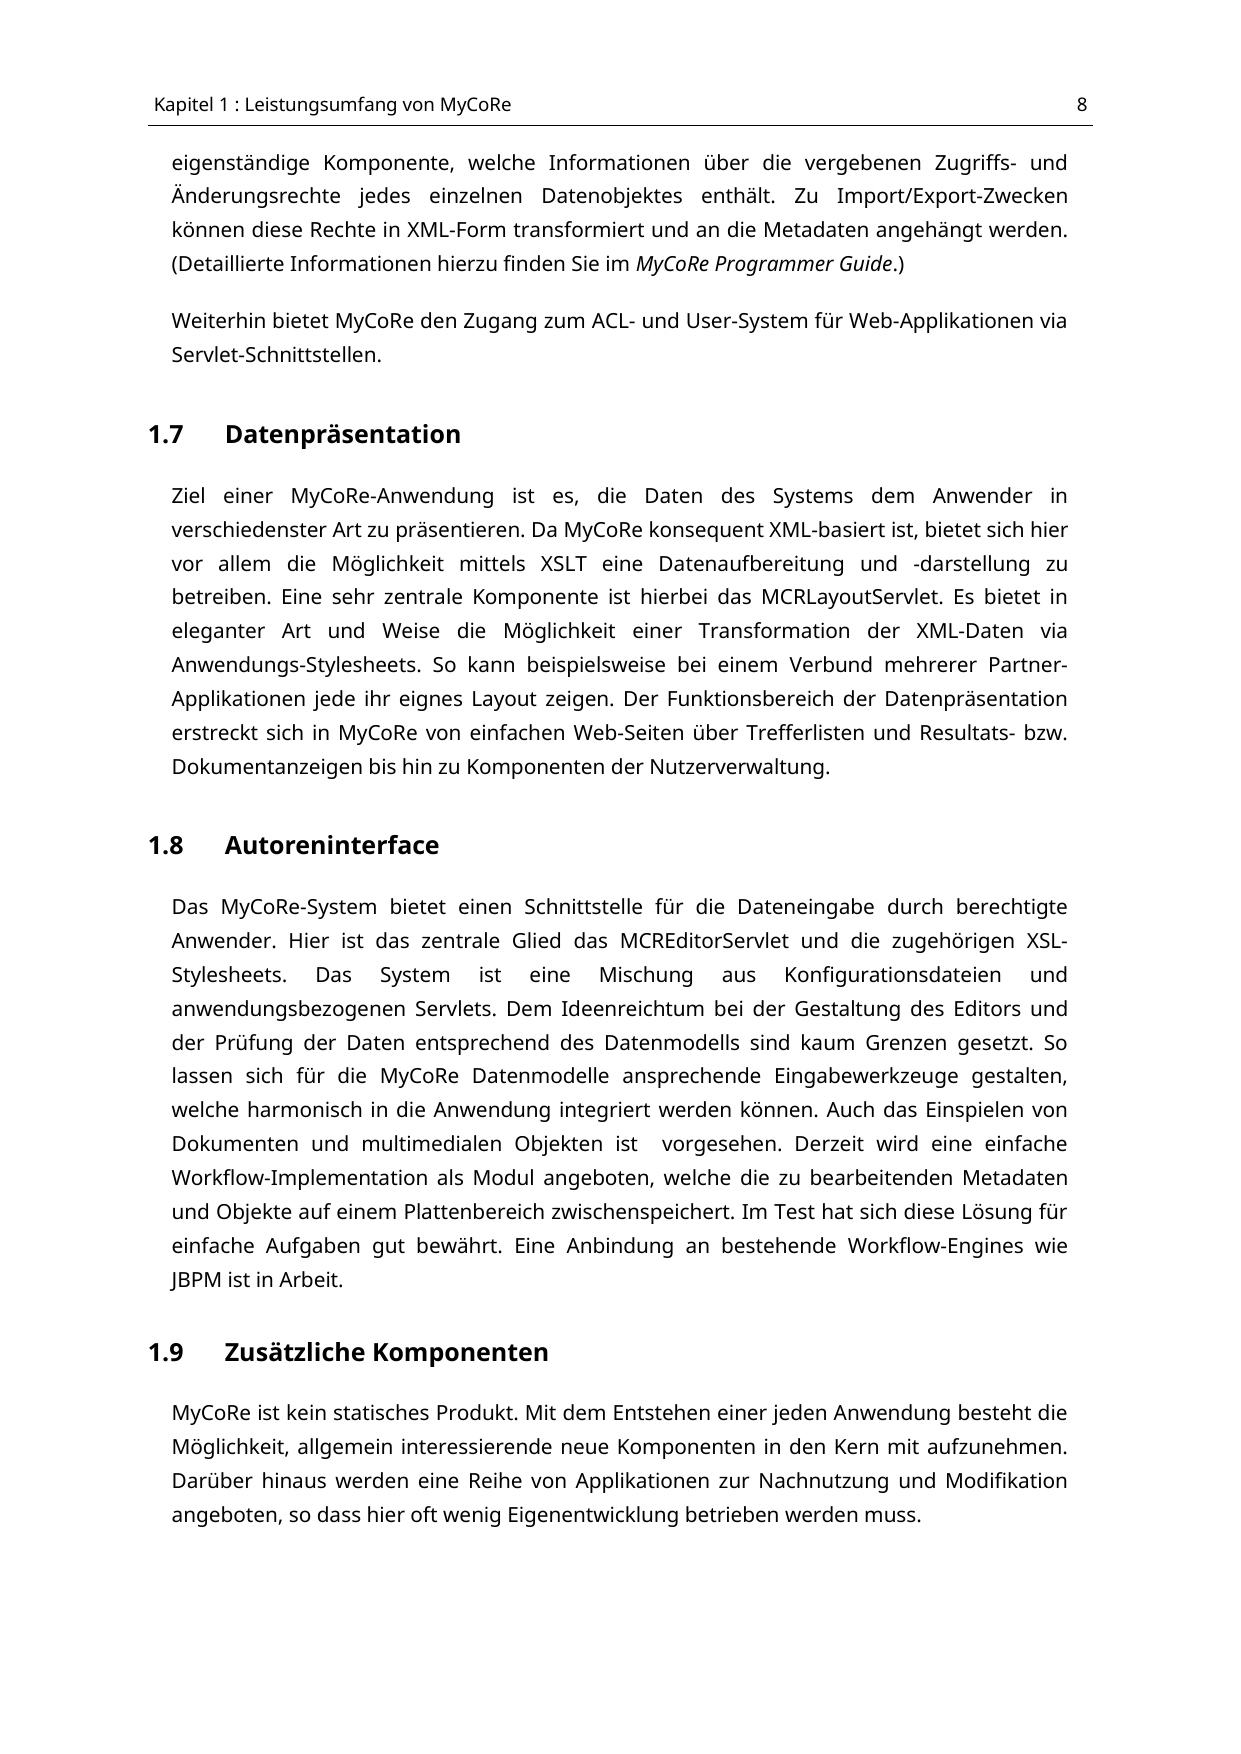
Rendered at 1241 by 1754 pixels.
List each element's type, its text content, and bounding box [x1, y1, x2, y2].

text Das MyCoRe-System bietet einen Schnittstelle für die Dateneingabe durch berechtigte Anwender. Hier ist das zentrale Glied das MCREditorServlet und die zugehörigen XSL-Stylesheets. Das System ist eine Mischung aus Konfigurationsdateien und anwendungsbezogenen Servlets. Dem Ideenreichtum bei der Gestaltung des Editors und der Prüfung der Daten entsprechend des Datenmodells sind kaum Grenzen gesetzt. So lassen sich für die MyCoRe Datenmodelle ansprechende Eingabewerkzeuge gestalten, welche harmonisch in die Anwendung integriert werden können. Auch das Einspielen von Dokumenten und multimedialen Objekten ist vorgesehen. Derzeit wird eine einfache Workflow-Implementation als Modul angeboten, welche die zu bearbeitenden Metadaten und Objekte auf einem Plattenbereich zwischenspeichert. Im Test hat sich diese Lösung für einfache Aufgaben gut bewährt. Eine Anbindung an bestehende Workflow-Engines wie JBPM ist in Arbeit. [171, 892, 1069, 1293]
text Weiterhin bietet MyCoRe den Zugang zum ACL- und User-System für Web-Applikationen via Servlet-Schnittstellen. [171, 307, 1069, 369]
text eigenständige Komponente, welche Informationen über die vergebenen Zugriffs- und Änderungsrechte jedes einzelnen Datenobjektes enthält. Zu Import/Export-Zwecken können diese Rechte in XML-Form transformiert und an die Metadaten angehängt werden. (Detaillierte Informationen hierzu finden Sie im MyCoRe Programmer Guide.) [171, 148, 1069, 277]
subtitle Autoreninterface [148, 828, 1092, 862]
text Ziel einer MyCoRe-Anwendung ist es, die Daten des Systems dem Anwender in verschiedenster Art zu präsentieren. Da MyCoRe konsequent XML-basiert ist, bietet sich hier vor allem die Möglichkeit mittels XSLT eine Datenaufbereitung und -darstellung zu betreiben. Eine sehr zentrale Komponente ist hierbei das MCRLayoutServlet. Es bietet in eleganter Art und Weise die Möglichkeit einer Transformation der XML-Daten via Anwendungs-Stylesheets. So kann beispielsweise bei einem Verbund mehrerer Partner-Applikationen jede ihr eignes Layout zeigen. Der Funktionsbereich der Datenpräsentation erstreckt sich in MyCoRe von einfachen Web-Seiten über Trefferlisten und Resultats- bzw. Dokumentanzeigen bis hin zu Komponenten der Nutzerverwaltung. [171, 481, 1069, 780]
text MyCoRe ist kein statisches Produkt. Mit dem Entstehen einer jeden Anwendung besteht die Möglichkeit, allgemein interessierende neue Komponenten in den Kern mit aufzunehmen. Darüber hinaus werden eine Reihe von Applikationen zur Nachnutzung und Modifikation angeboten, so dass hier oft wenig Eigenentwicklung betrieben werden muss. [171, 1398, 1069, 1528]
subtitle Zusätzliche Komponenten [148, 1334, 1092, 1368]
subtitle Datenpräsentation [148, 417, 1092, 451]
